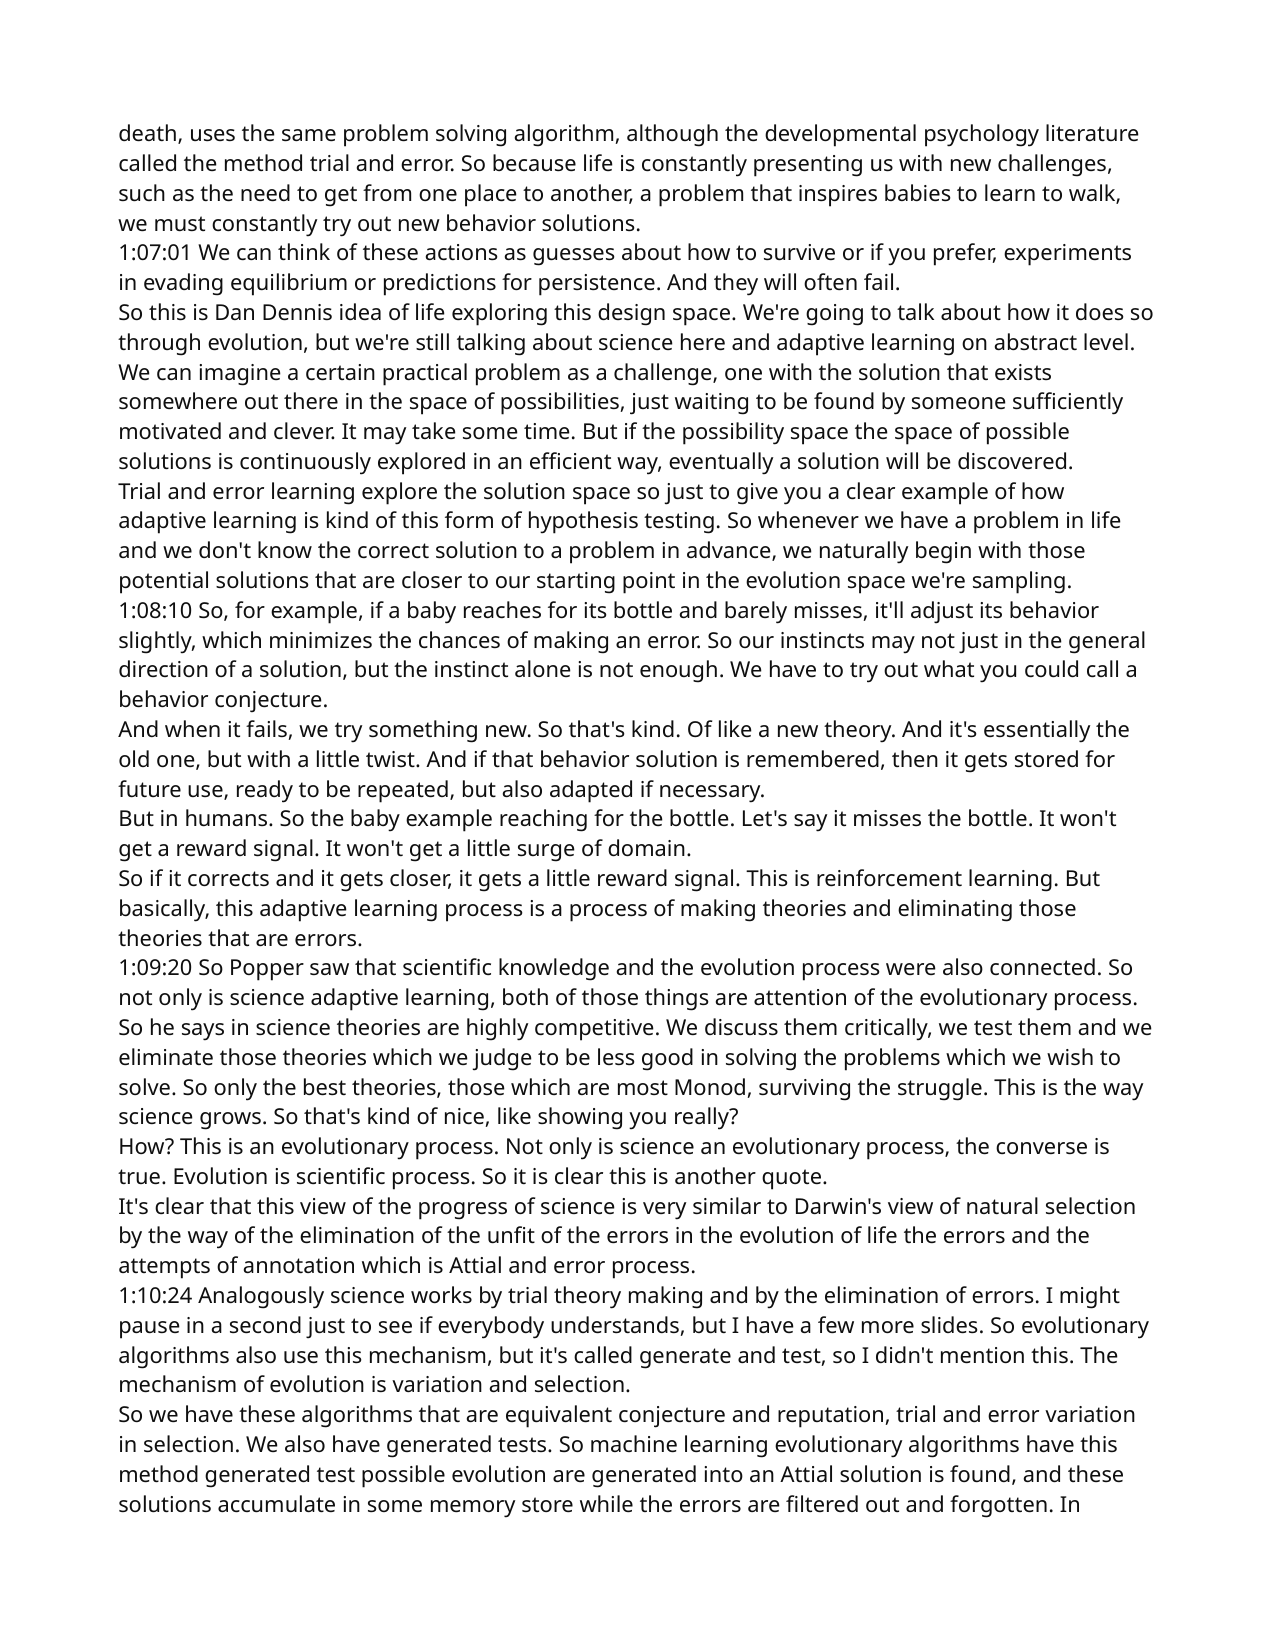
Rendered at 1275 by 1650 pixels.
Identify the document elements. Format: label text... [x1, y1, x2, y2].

text So if it corrects and it gets closer, it gets a little reward signal. This is reinforcement learning. But basically, this adaptive learning process is a process of making theories and eliminating those theories that are errors. [118, 863, 1157, 952]
text But in humans. So the baby example reaching for the bottle. Let's say it misses the bottle. It won't get a reward signal. It won't get a little surge of domain. [118, 803, 1157, 863]
text So this is Dan Dennis idea of life exploring this design space. We're going to talk about how it does so through evolution, but we're still talking about science here and adaptive learning on abstract level. We can imagine a certain practical problem as a challenge, one with the solution that exists somewhere out there in the space of possibilities, just waiting to be found by someone sufficiently motivated and clever. It may take some time. But if the possibility space the space of possible solutions is continuously explored in an efficient way, eventually a solution will be discovered. [118, 297, 1157, 476]
text It's clear that this view of the progress of science is very similar to Darwin's view of natural selection by the way of the elimination of the unfit of the errors in the evolution of life the errors and the attempts of annotation which is Attial and error process. [118, 1191, 1157, 1280]
text How? This is an evolutionary process. Not only is science an evolutionary process, the converse is true. Evolution is scientific process. So it is clear this is another quote. [118, 1131, 1157, 1191]
text death, uses the same problem solving algorithm, although the developmental psychology literature called the method trial and error. So because life is constantly presenting us with new challenges, such as the need to get from one place to another, a problem that inspires babies to learn to walk, we must constantly try out new behavior solutions. [118, 118, 1157, 237]
text So we have these algorithms that are equivalent conjecture and reputation, trial and error variation in selection. We also have generated tests. So machine learning evolutionary algorithms have this method generated test possible evolution are generated into an Attial solution is found, and these solutions accumulate in some memory store while the errors are filtered out and forgotten. In [118, 1399, 1157, 1518]
text And when it fails, we try something new. So that's kind. Of like a new theory. And it's essentially the old one, but with a little twist. And if that behavior solution is remembered, then it gets stored for future use, ready to be repeated, but also adapted if necessary. [118, 714, 1157, 803]
text 1:08:10 So, for example, if a baby reaches for its bottle and barely misses, it'll adjust its behavior slightly, which minimizes the chances of making an error. So our instincts may not just in the general direction of a solution, but the instinct alone is not enough. We have to try out what you could call a behavior conjecture. [118, 595, 1157, 714]
text 1:10:24 Analogously science works by trial theory making and by the elimination of errors. I might pause in a second just to see if everybody understands, but I have a few more slides. So evolutionary algorithms also use this mechanism, but it's called generate and test, so I didn't mention this. The mechanism of evolution is variation and selection. [118, 1280, 1157, 1399]
text 1:09:20 So Popper saw that scientific knowledge and the evolution process were also connected. So not only is science adaptive learning, both of those things are attention of the evolutionary process. [118, 952, 1157, 1012]
text Trial and error learning explore the solution space so just to give you a clear example of how adaptive learning is kind of this form of hypothesis testing. So whenever we have a problem in life and we don't know the correct solution to a problem in advance, we naturally begin with those potential solutions that are closer to our starting point in the evolution space we're sampling. [118, 476, 1157, 595]
text So he says in science theories are highly competitive. We discuss them critically, we test them and we eliminate those theories which we judge to be less good in solving the problems which we wish to solve. So only the best theories, those which are most Monod, surviving the struggle. This is the way science grows. So that's kind of nice, like showing you really? [118, 1012, 1157, 1131]
text 1:07:01 We can think of these actions as guesses about how to survive or if you prefer, experiments in evading equilibrium or predictions for persistence. And they will often fail. [118, 237, 1157, 297]
